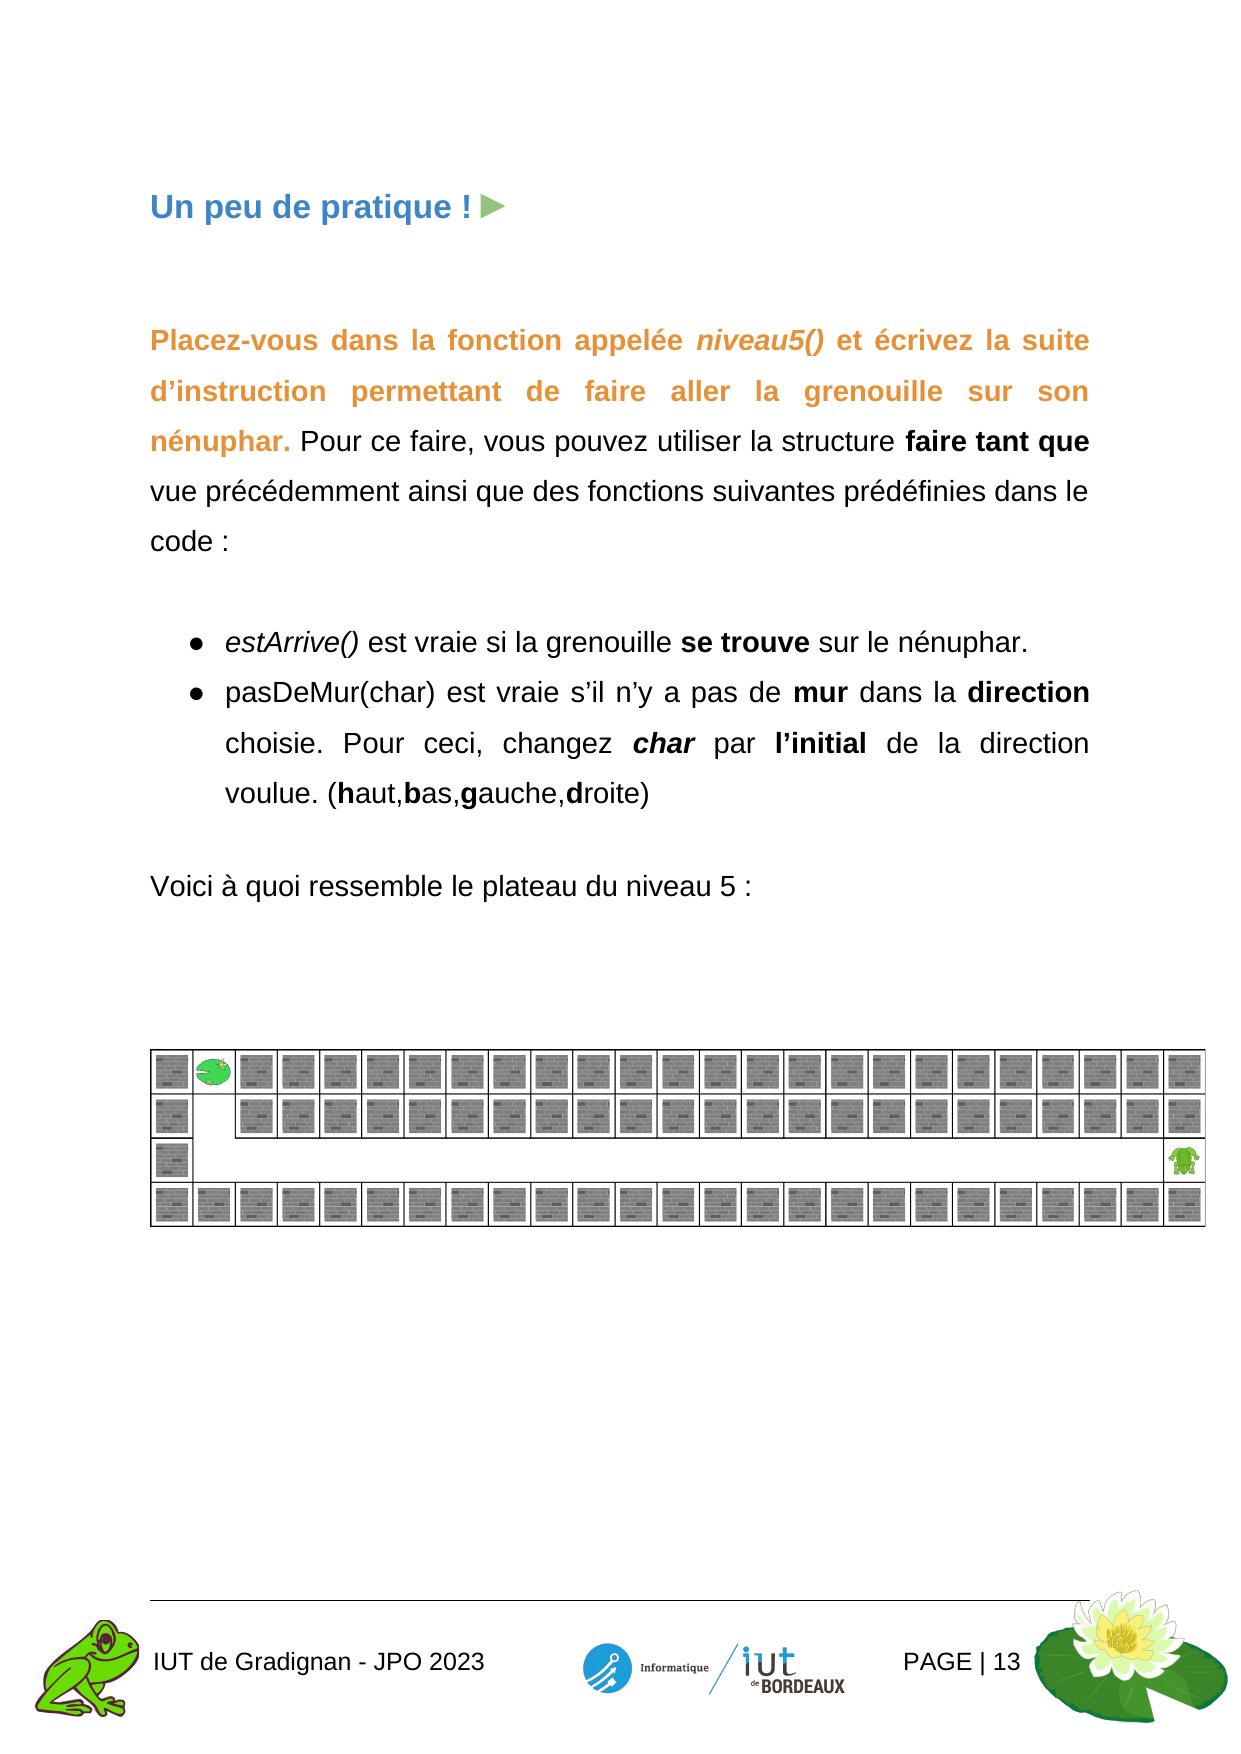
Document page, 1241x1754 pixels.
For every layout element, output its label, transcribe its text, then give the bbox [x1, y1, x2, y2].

text Un peu de pratique !► [150, 179, 1090, 227]
list estArrive() est vraie si la grenouille se trouve sur le nénuphar. [187, 625, 1090, 659]
picture [573, 1632, 853, 1705]
picture [35, 1620, 140, 1717]
text Voici à quoi ressemble le plateau du niveau 5 : [150, 869, 1090, 903]
list pasDeMur(char) est vraie s’il n’y a pas de mur dans la direction choisie. Pour ceci, changez char par l’initial de la direction voulue. (haut,bas,gauche,droite) [187, 675, 1090, 809]
picture [1034, 1590, 1228, 1723]
text Placez-vous dans la fonction appelée niveau5() et écrivez la suite d’instruction permettant de faire aller la grenouille sur son nénuphar. Pour ce faire, vous pouvez utiliser la structure faire tant que vue précédemment ainsi que des fonctions suivantes prédéfinies dans le code : [150, 323, 1090, 558]
picture [150, 1049, 1206, 1227]
